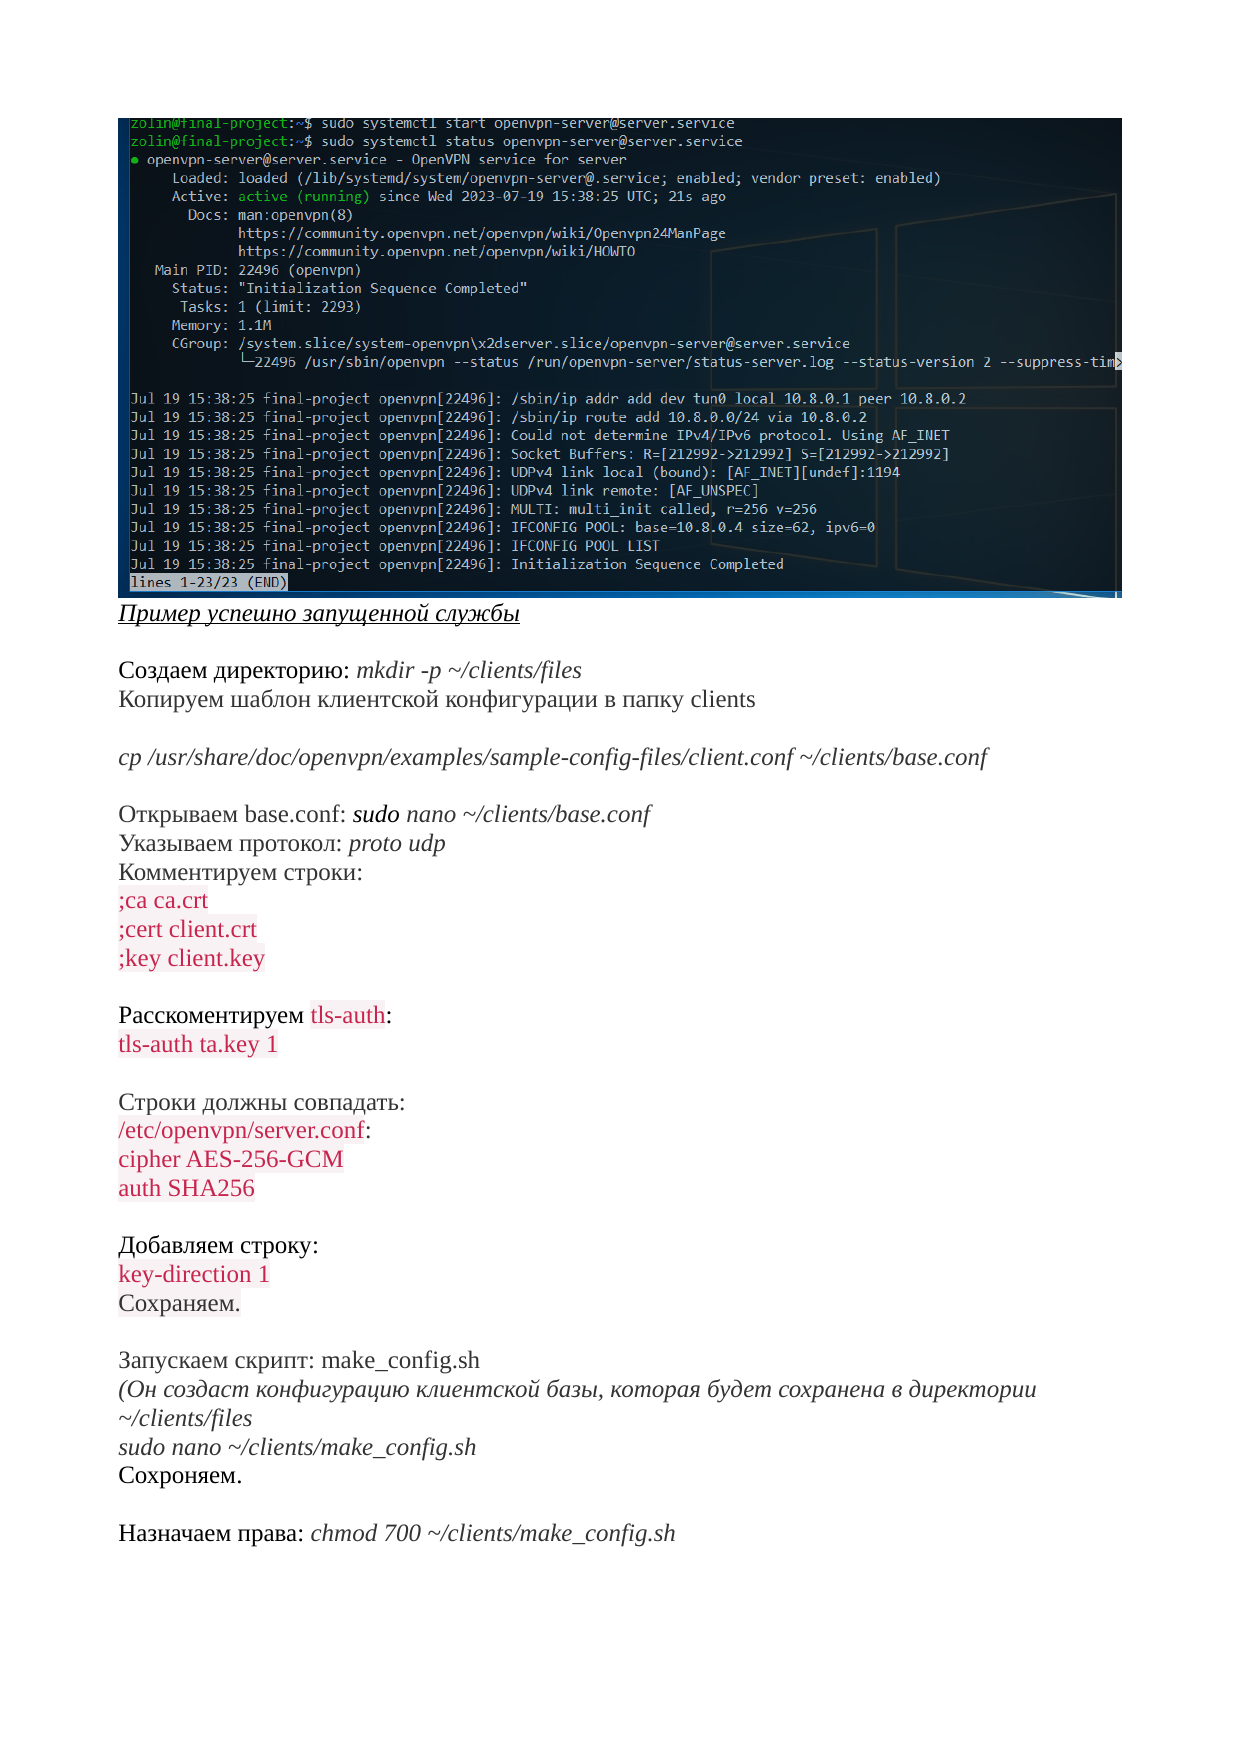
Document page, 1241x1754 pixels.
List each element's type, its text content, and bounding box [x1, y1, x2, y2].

text Создаем директорию: mkdir -p ~/clients/files [118, 655, 1122, 684]
text Добавляем строку: [118, 1230, 1122, 1259]
text (Он создаст конфигурацию клиентской базы, которая будет сохранена в директории ~/clients/files [118, 1374, 1122, 1432]
text ;cert client.crt [118, 914, 1122, 943]
text cp /usr/share/doc/openvpn/examples/sample-config-files/client.conf ~/clients/base.conf [118, 713, 1122, 770]
text Запускаем скрипт: make_config.sh [118, 1345, 1122, 1374]
text Расскоментируем tls-auth: [118, 1000, 1122, 1029]
text Строки должны совпадать: [118, 1087, 1122, 1115]
text cipher AES-256-GCM auth SHA256 [118, 1144, 1122, 1202]
text sudo nano ~/clients/make_config.sh [118, 1432, 1122, 1460]
text Копируем шаблон клиентской конфигурации в папку clients [118, 684, 1122, 713]
text Открываем base.conf: sudo nano ~/clients/base.conf [118, 799, 1122, 828]
text Комментируем строки: [118, 857, 1122, 885]
text key-direction 1 [118, 1259, 1122, 1288]
text Назначаем права: chmod 700 ~/clients/make_config.sh [118, 1518, 1122, 1547]
text Сохроняем. [118, 1460, 1122, 1489]
text Пример успешно запущенной службы [118, 598, 1122, 627]
text Указываем протокол: proto udp [118, 828, 1122, 857]
text /etc/openvpn/server.conf: [118, 1115, 1122, 1144]
text ;key client.key [118, 943, 1122, 972]
text tls-auth ta.key 1 [118, 1029, 1122, 1058]
text Сохраняем. [118, 1288, 1122, 1317]
text ;ca ca.crt [118, 885, 1122, 914]
